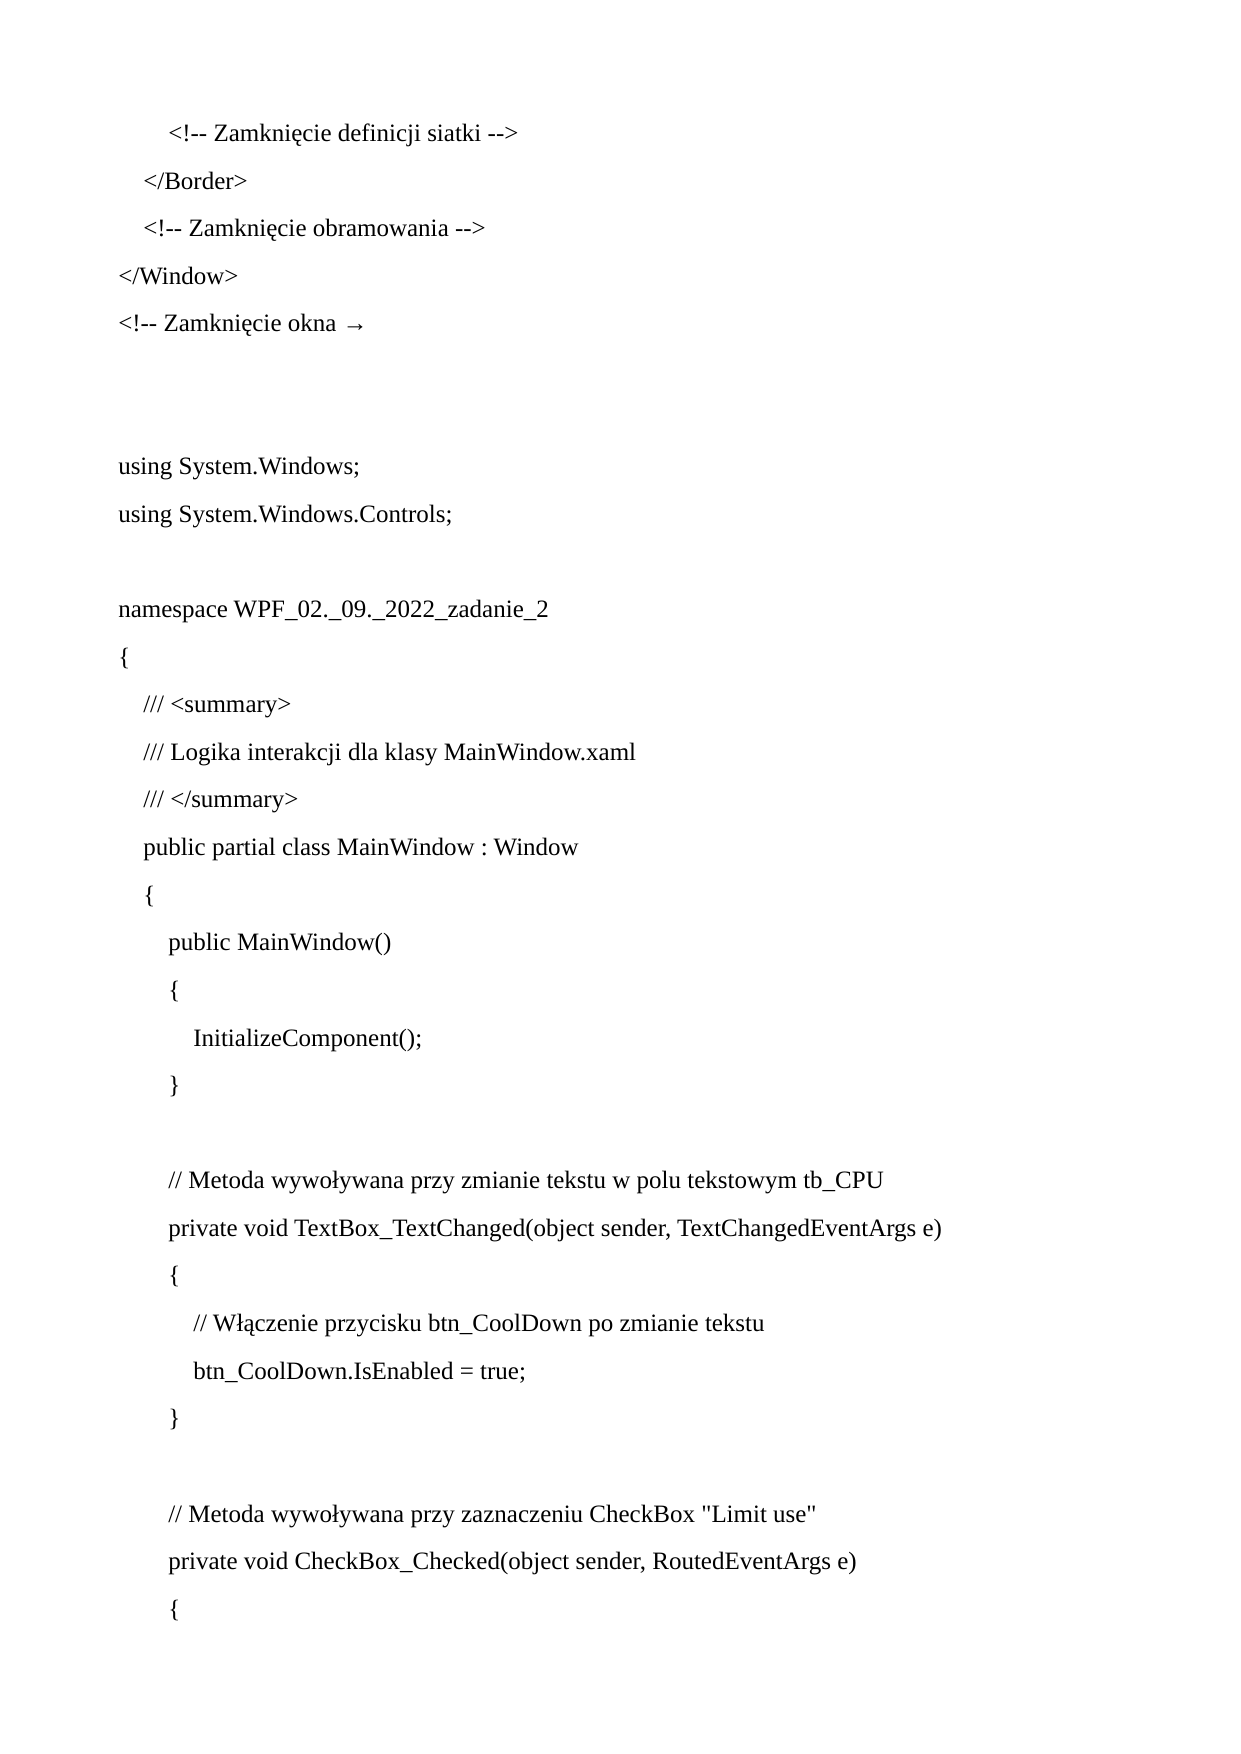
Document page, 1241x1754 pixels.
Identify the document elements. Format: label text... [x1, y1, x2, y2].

text public partial class MainWindow : Window [118, 832, 1122, 861]
text { [118, 642, 1122, 671]
text { [118, 975, 1122, 1004]
text { [118, 880, 1122, 908]
text </Window> [118, 261, 1122, 290]
text // Metoda wywoływana przy zmianie tekstu w polu tekstowym tb_CPU [118, 1165, 1122, 1194]
text using System.Windows; [118, 451, 1122, 480]
text /// </summary> [118, 784, 1122, 813]
text </Border> [118, 166, 1122, 194]
text using System.Windows.Controls; [118, 499, 1122, 528]
text { [118, 1261, 1122, 1289]
text private void TextBox_TextChanged(object sender, TextChangedEventArgs e) [118, 1213, 1122, 1242]
text /// <summary> [118, 689, 1122, 718]
text } [118, 1070, 1122, 1099]
text namespace WPF_02._09._2022_zadanie_2 [118, 594, 1122, 623]
text /// Logika interakcji dla klasy MainWindow.xaml [118, 737, 1122, 766]
text } [118, 1403, 1122, 1432]
text btn_CoolDown.IsEnabled = true; [118, 1356, 1122, 1384]
text public MainWindow() [118, 927, 1122, 956]
text <!-- Zamknięcie okna → [118, 308, 1122, 337]
text // Metoda wywoływana przy zaznaczeniu CheckBox "Limit use" [118, 1499, 1122, 1527]
text InitializeComponent(); [118, 1023, 1122, 1051]
text <!-- Zamknięcie obramowania --> [118, 213, 1122, 242]
text { [118, 1594, 1122, 1623]
text <!-- Zamknięcie definicji siatki --> [118, 118, 1122, 147]
text private void CheckBox_Checked(object sender, RoutedEventArgs e) [118, 1546, 1122, 1575]
text // Włączenie przycisku btn_CoolDown po zmianie tekstu [118, 1308, 1122, 1337]
